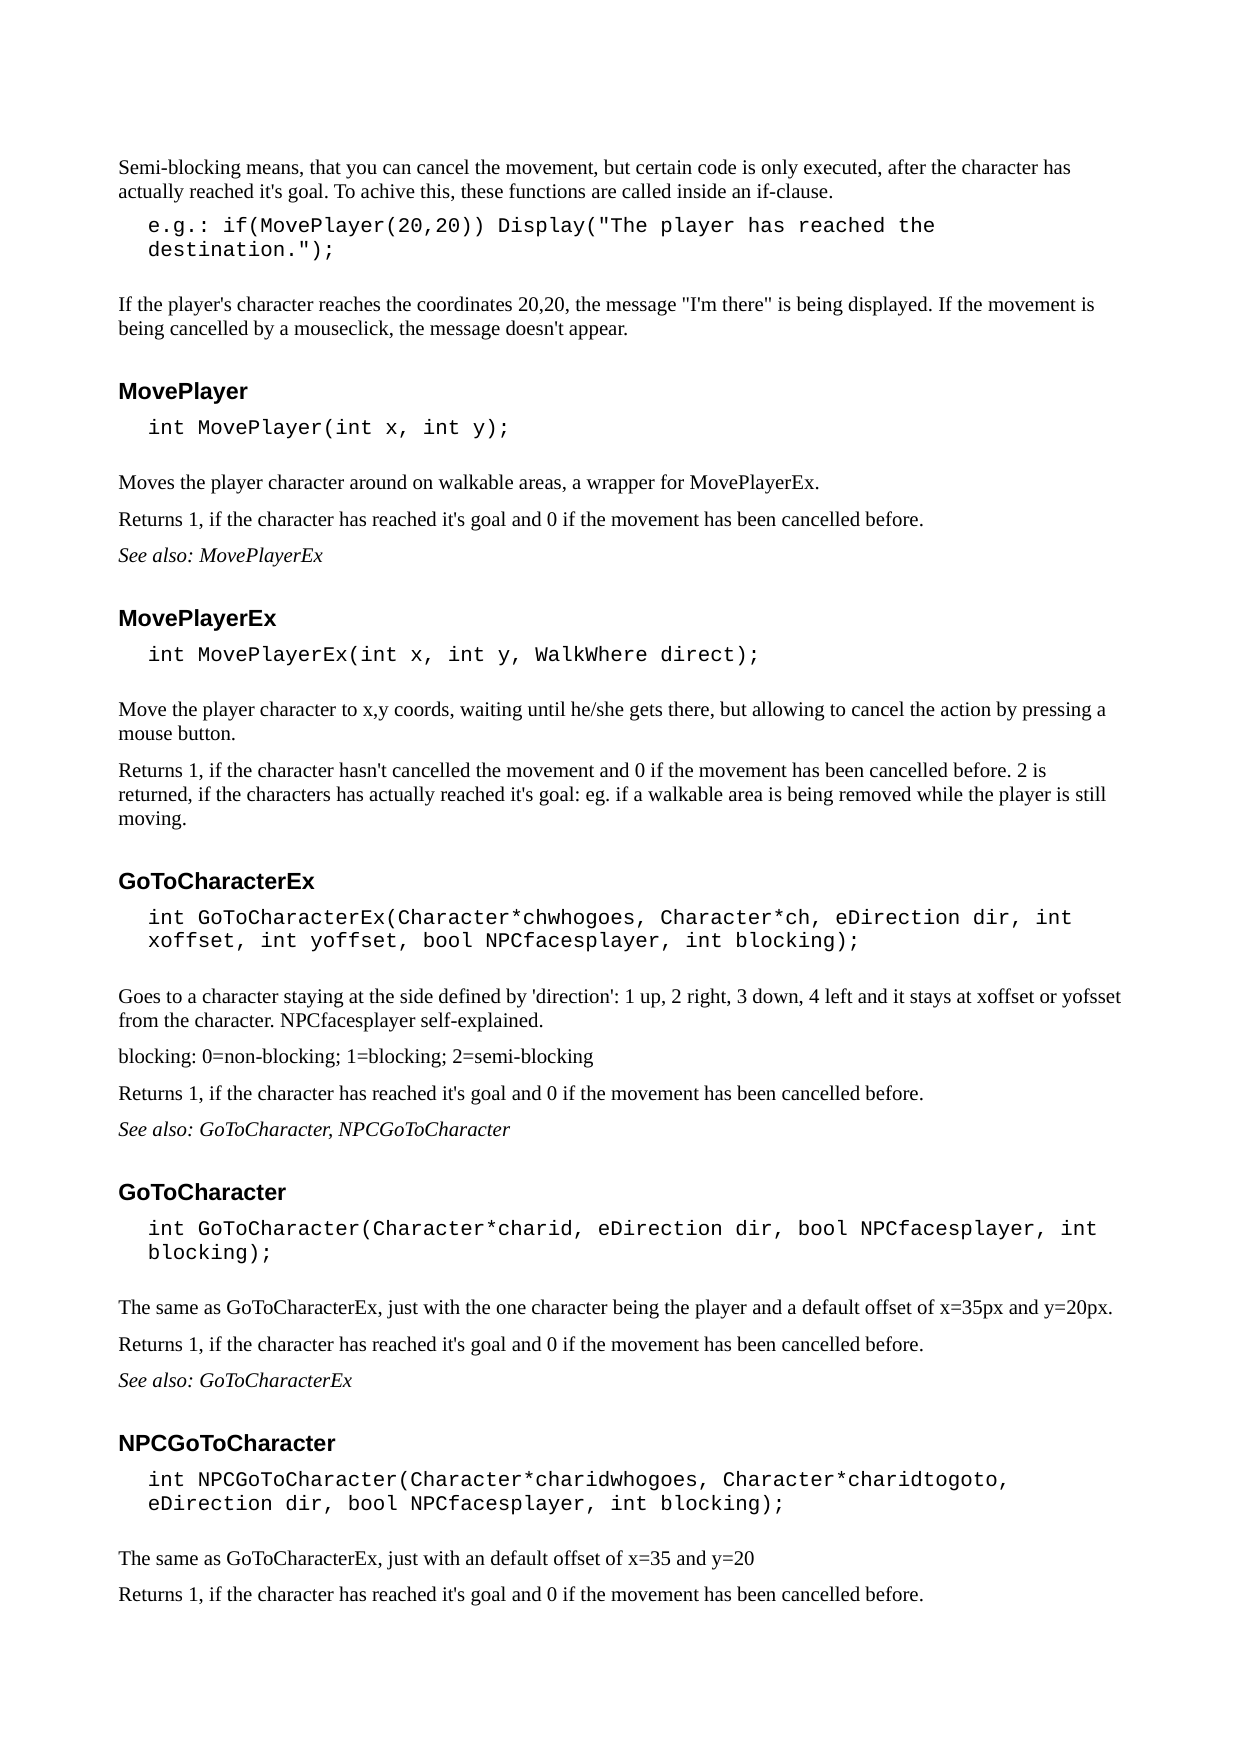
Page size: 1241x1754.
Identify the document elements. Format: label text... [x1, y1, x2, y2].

text Moves the player character around on walkable areas, a wrapper for MovePlayerEx. [118, 470, 1122, 494]
text The same as GoToCharacterEx, just with the one character being the player and a default offset of x=35px and y=20px. [118, 1295, 1122, 1319]
text int NPCGoToCharacter(Character*charidwhogoes, Character*charidtogoto, eDirection dir, bool NPCfacesplayer, int blocking); [148, 1469, 1122, 1516]
text int MovePlayer(int x, int y); [148, 417, 1122, 441]
text Semi-blocking means, that you can cancel the movement, but certain code is only executed, after the character has actually reached it's goal. To achive this, these functions are called inside an if-clause. [118, 155, 1122, 203]
text Returns 1, if the character hasn't cancelled the movement and 0 if the movement has been cancelled before. 2 is returned, if the characters has actually reached it's goal: eg. if a walkable area is being removed while the player is still moving. [118, 758, 1122, 830]
text Returns 1, if the character has reached it's goal and 0 if the movement has been cancelled before. [118, 1582, 1122, 1606]
text Move the player character to x,y coords, waiting until he/she gets there, but allowing to cancel the action by pressing a mouse button. [118, 697, 1122, 745]
text See also: MovePlayerEx [118, 543, 1122, 567]
text int GoToCharacterEx(Character*chwhogoes, Character*ch, eDirection dir, int xoffset, int yoffset, bool NPCfacesplayer, int blocking); [148, 907, 1122, 954]
text Goes to a character staying at the side defined by 'direction': 1 up, 2 right, 3 down, 4 left and it stays at xoffset or yofsset from the character. NPCfacesplayer self-explained. [118, 983, 1122, 1032]
text int MovePlayerEx(int x, int y, WalkWhere direct); [148, 644, 1122, 668]
text See also: GoToCharacterEx [118, 1368, 1122, 1392]
text e.g.: if(MovePlayer(20,20)) Display("The player has reached the destination."); [148, 215, 1122, 263]
subtitle NPCGoToCharacter [118, 1429, 1122, 1456]
text blocking: 0=non-blocking; 1=blocking; 2=semi-blocking [118, 1044, 1122, 1068]
text Returns 1, if the character has reached it's goal and 0 if the movement has been cancelled before. [118, 1081, 1122, 1105]
subtitle GoToCharacter [118, 1179, 1122, 1206]
text Returns 1, if the character has reached it's goal and 0 if the movement has been cancelled before. [118, 1331, 1122, 1356]
text See also: GoToCharacter, NPCGoToCharacter [118, 1117, 1122, 1141]
subtitle GoToCharacterEx [118, 867, 1122, 894]
subtitle MovePlayerEx [118, 605, 1122, 632]
text Returns 1, if the character has reached it's goal and 0 if the movement has been cancelled before. [118, 507, 1122, 531]
subtitle MovePlayer [118, 378, 1122, 404]
text If the player's character reaches the coordinates 20,20, the message "I'm there" is being displayed. If the movement is being cancelled by a mouseclick, the message doesn't appear. [118, 292, 1122, 340]
text int GoToCharacter(Character*charid, eDirection dir, bool NPCfacesplayer, int blocking); [148, 1218, 1122, 1265]
text The same as GoToCharacterEx, just with an default offset of x=35 and y=20 [118, 1546, 1122, 1570]
